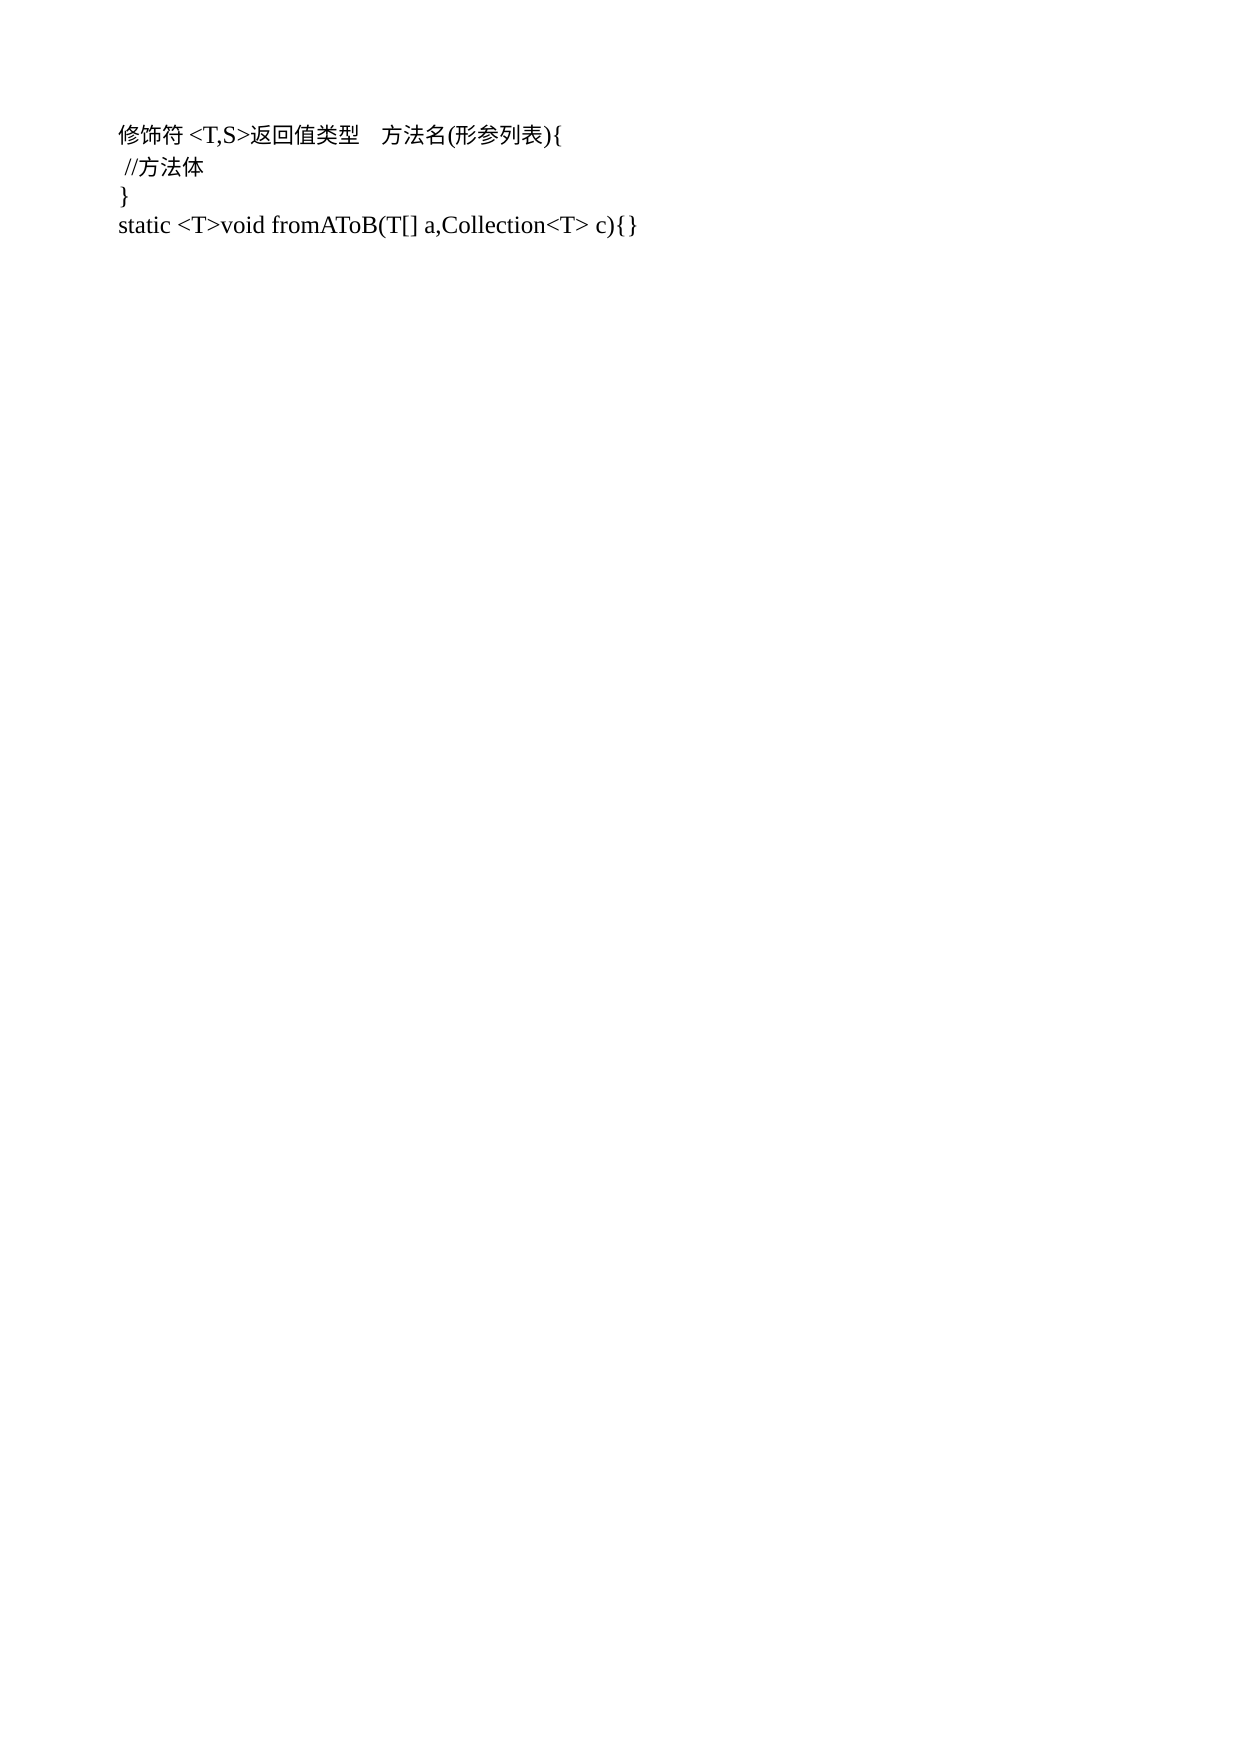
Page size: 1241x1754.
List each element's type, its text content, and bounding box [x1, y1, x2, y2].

text } [118, 181, 1122, 210]
text 修饰符 <T,S>返回值类型 方法名(形参列表){ [118, 118, 1122, 150]
text static <T>void fromAToB(T[] a,Collection<T> c){} [118, 210, 1122, 239]
text //方法体 [118, 150, 1122, 181]
